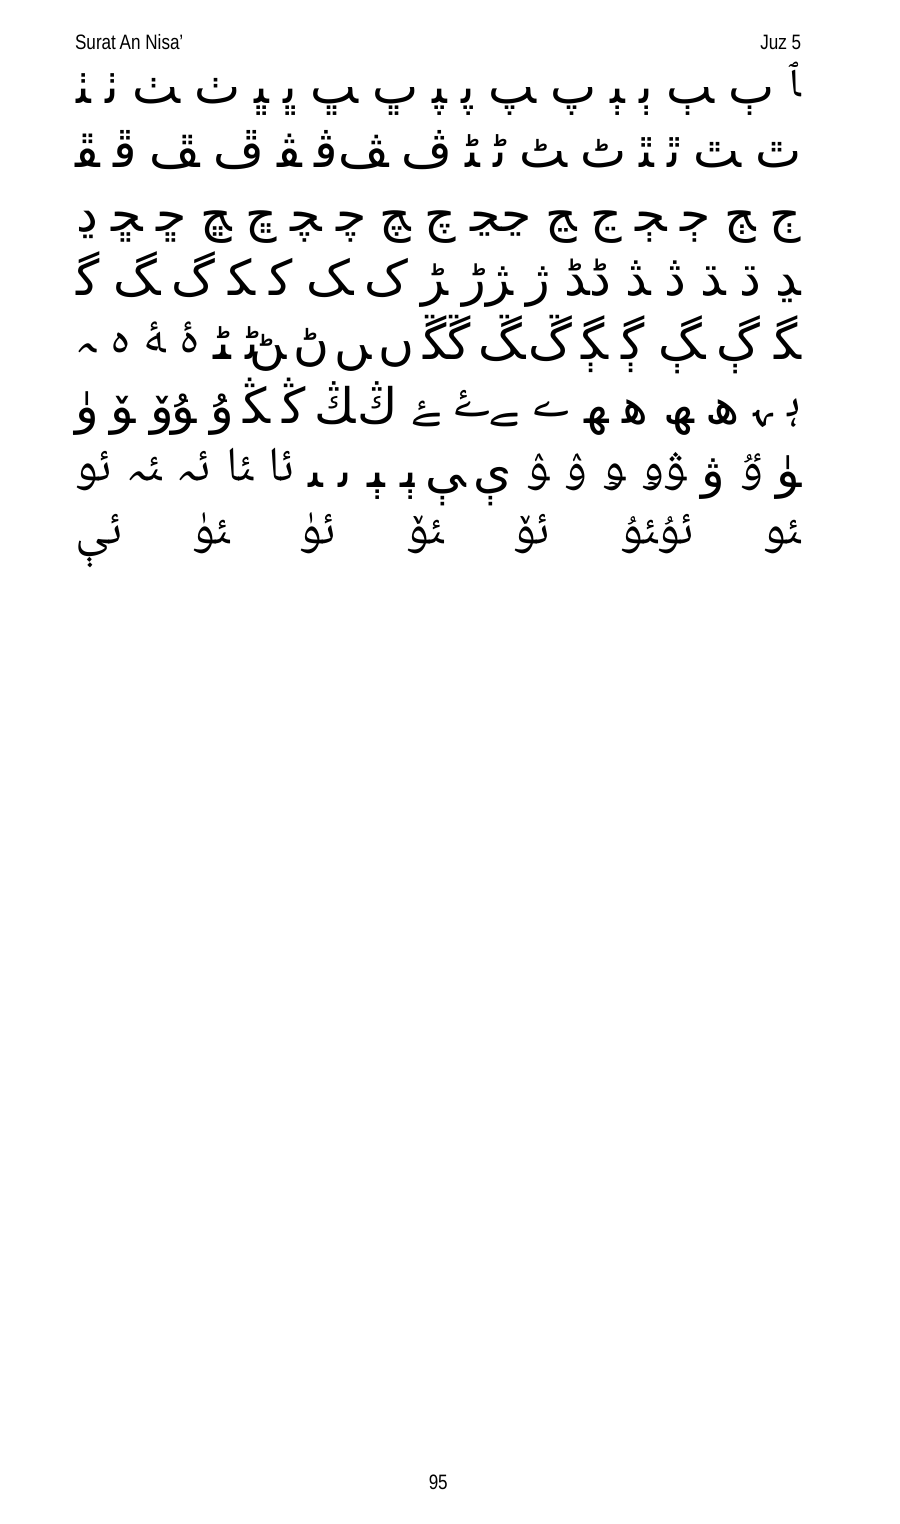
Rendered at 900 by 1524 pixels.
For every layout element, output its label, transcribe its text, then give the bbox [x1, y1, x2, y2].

text ﭑ ﭒ ﭓ ﭔ ﭕ ﭖ ﭗ ﭘ ﭙ ﭚ ﭛ ﭜ ﭝ ﭞ ﭟ ﭠ ﭡ ﭢ ﭣ ﭤ ﭥ ﭦ ﭧ ﭨ ﭩ ﭪ ﭫﭬ ﭭ ﭮ ﭯ ﭰ ﭱ ﭲ ﭳ ﭴ ﭵ ﭶ ﭷ ﭸﭹ ﭺ ﭻ ﭼ ﭽ ﭾ ﭿ ﮀ ﮁ ﮂ ﮃ ﮄ ﮅ ﮆ ﮇ ﮈﮉ ﮊ ﮋﮌ ﮍ ﮎ ﮏ ﮐ ﮑ ﮒ ﮓ ﮔ ﮕ ﮖ ﮗ ﮘ ﮙ ﮚ ﮛ ﮜﮝ ﮞ ﮟ ﮠ ﮡﮢ ﮣ ﮤ ﮥ ﮦ ﮧ ﮨ ﮩ ﮪ ﮫ ﮬ ﮭ ﮮ ﮯﮰ ﮱ ﯓ ﯔ ﯕ ﯖ ﯗ ﯘﯙ ﯚ ﯛ ﯜ ﯝ ﯞ ﯟﯠ ﯡ ﯢ ﯣ ﯤ ﯥ ﯦ ﯧ ﯨ ﯩ ﯪ ﯫ ﯬ ﯭ ﯮ ﯯ ﯰﯱ ﯲ ﯳ ﯴ ﯵ ﯶ [75, 60, 801, 571]
